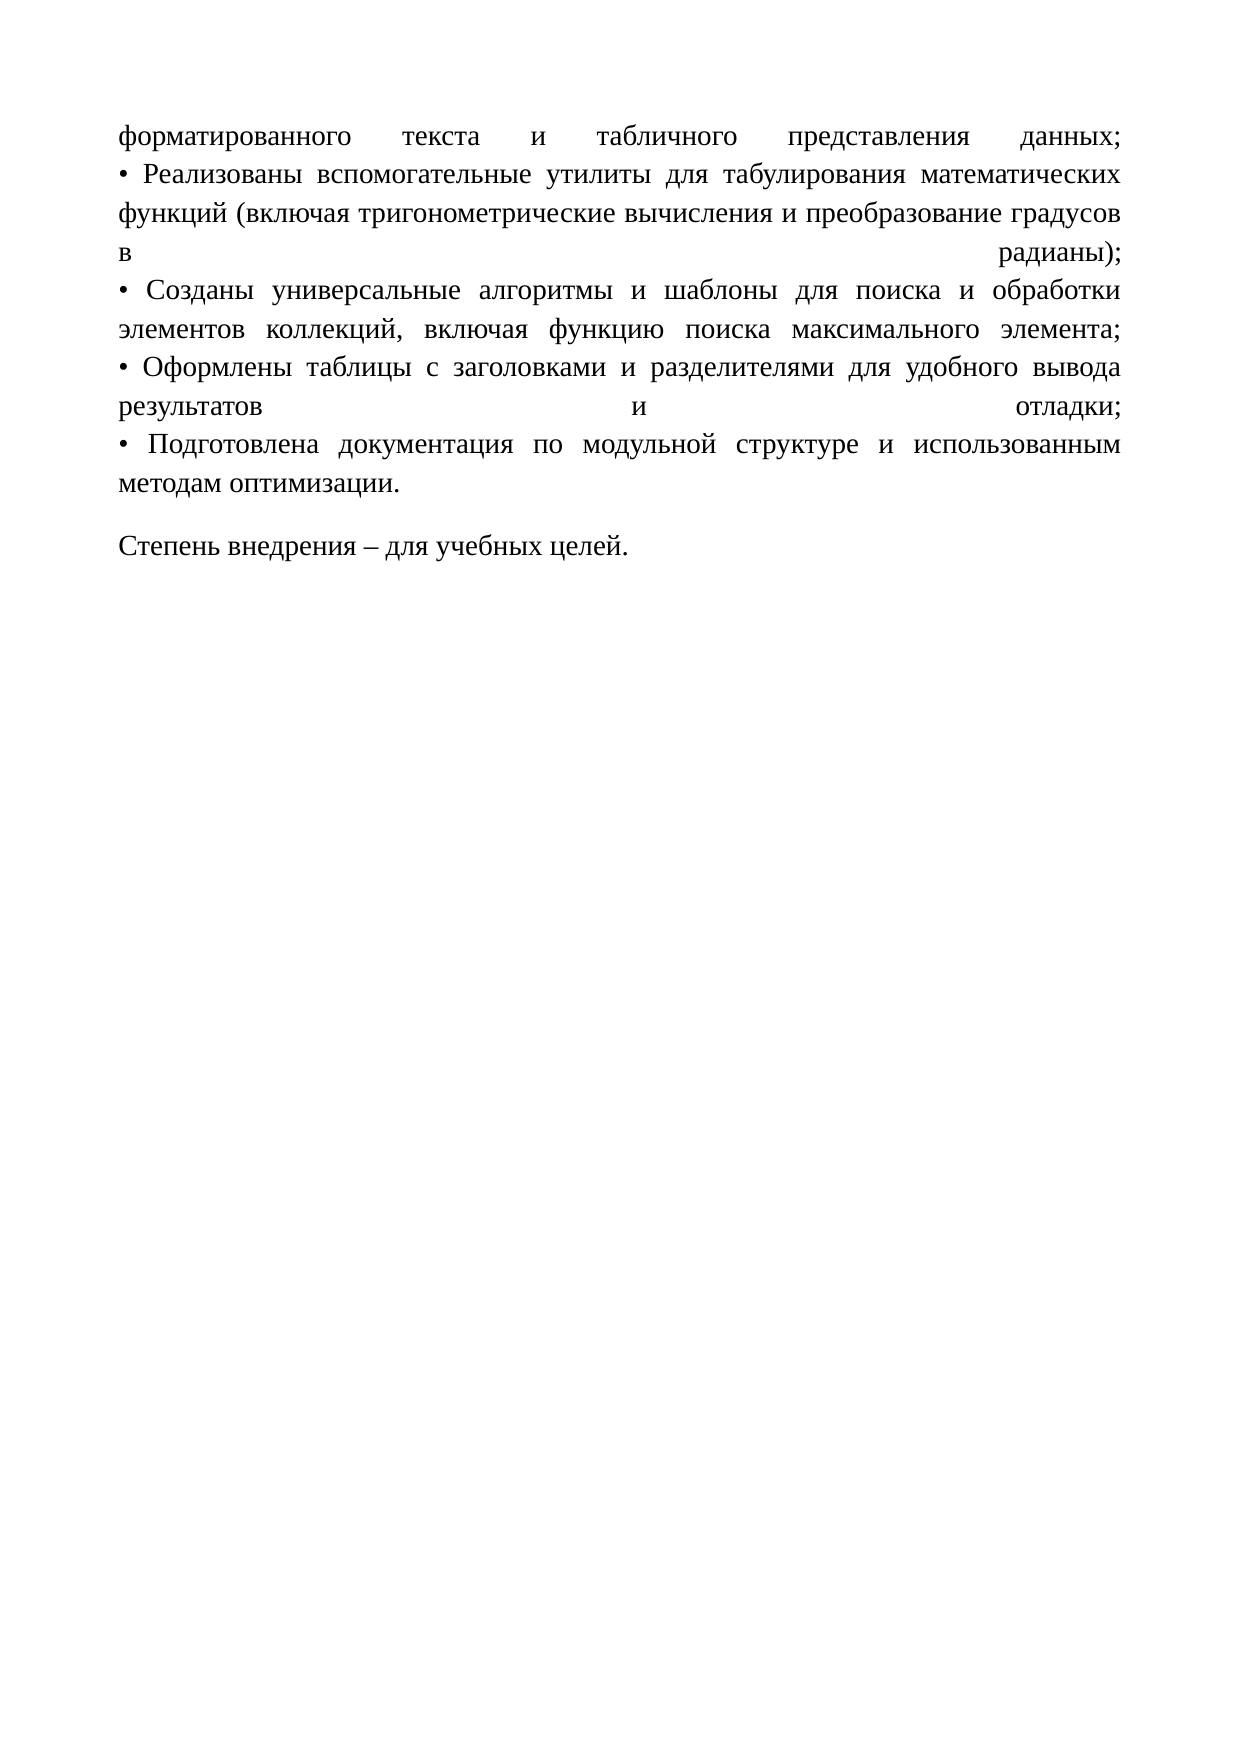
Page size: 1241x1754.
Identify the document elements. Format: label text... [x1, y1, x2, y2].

text форматированного текста и табличного представления данных; • Реализованы вспомогательные утилиты для табулирования математических функций (включая тригонометрические вычисления и преобразование градусов в радианы); • Созданы универсальные алгоритмы и шаблоны для поиска и обработки элементов коллекций, включая функцию поиска максимального элемента; • Оформлены таблицы с заголовками и разделителями для удобного вывода результатов и отладки; • Подготовлена документация по модульной структуре и использованным методам оптимизации. [118, 118, 1122, 498]
text Степень внедрения – для учебных целей. [118, 528, 1122, 562]
